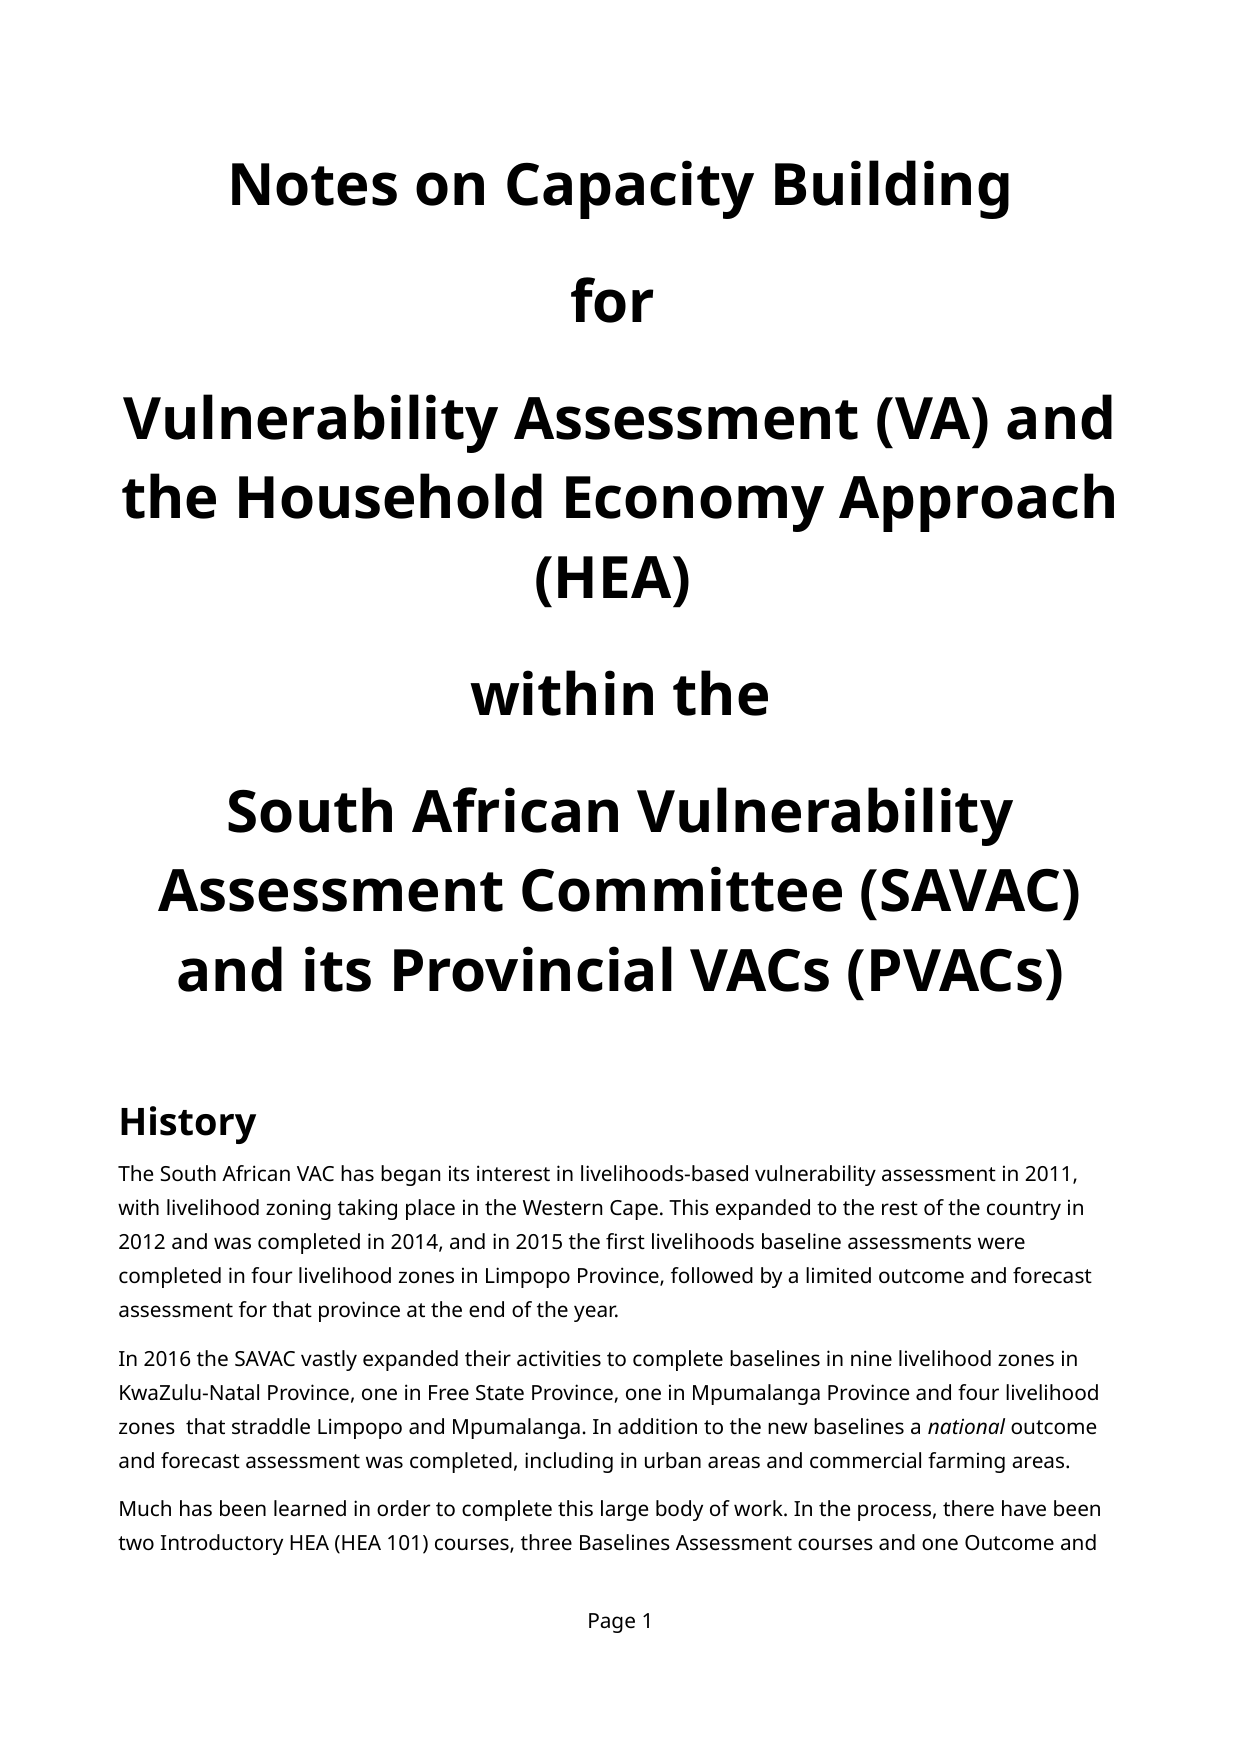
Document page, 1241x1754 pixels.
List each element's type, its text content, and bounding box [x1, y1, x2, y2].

text In 2016 the SAVAC vastly expanded their activities to complete baselines in nine livelihood zones in KwaZulu-Natal Province, one in Free State Province, one in Mpumalanga Province and four livelihood zones that straddle Limpopo and Mpumalanga. In addition to the new baselines a national outcome and forecast assessment was completed, including in urban areas and commercial farming areas. [118, 1344, 1122, 1474]
subtitle History [118, 1094, 1122, 1146]
title Vulnerability Assessment (VA) and the Household Economy Approach (HEA) [118, 377, 1122, 616]
text The South African VAC has began its interest in livelihoods-based vulnerability assessment in 2011, with livelihood zoning taking place in the Western Cape. This expanded to the rest of the country in 2012 and was completed in 2014, and in 2015 the first livelihoods baseline assessments were completed in four livelihood zones in Limpopo Province, followed by a limited outcome and forecast assessment for that province at the end of the year. [118, 1159, 1122, 1323]
title Notes on Capacity Building [118, 143, 1122, 223]
text Much has been learned in order to complete this large body of work. In the process, there have been two Introductory HEA (HEA 101) courses, three Baselines Assessment courses and one Outcome and [118, 1494, 1122, 1557]
title South African Vulnerability Assessment Committee (SAVAC) and its Provincial VACs (PVACs) [118, 770, 1122, 1008]
title for [118, 260, 1122, 339]
title within the [118, 653, 1122, 732]
